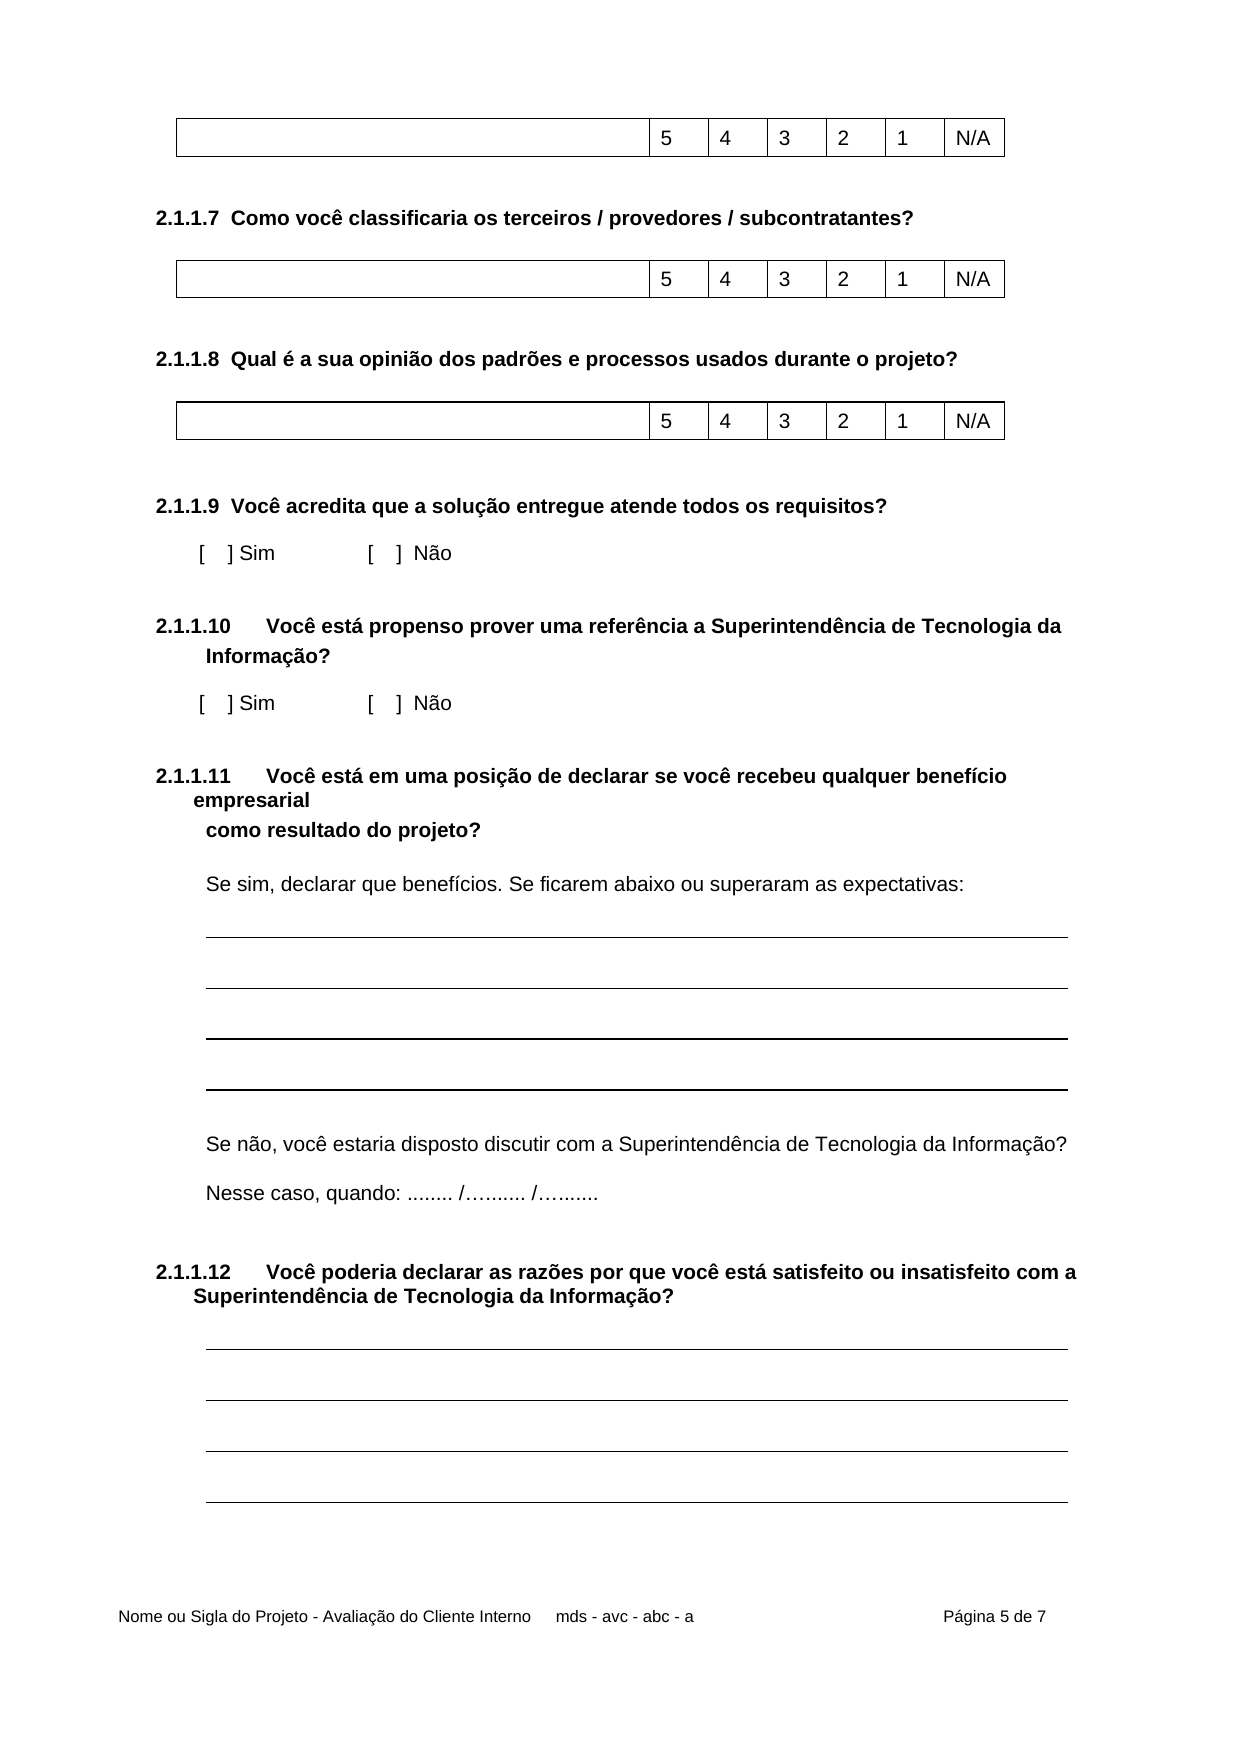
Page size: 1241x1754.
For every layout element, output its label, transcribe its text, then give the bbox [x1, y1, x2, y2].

table_header N/A [945, 403, 1004, 439]
table_header 5 [650, 261, 708, 297]
table_header 2 [827, 403, 885, 439]
subtitle Informação? [155, 644, 1122, 668]
text Se não, você estaria disposto discutir com a Superintendência de Tecnologia da Informação? [118, 1132, 1122, 1156]
subtitle como resultado do projeto? [155, 818, 1122, 842]
table_header 3 [768, 403, 826, 439]
table_header 3 [768, 261, 826, 297]
table_header 4 [709, 261, 767, 297]
table_header 4 [709, 403, 767, 439]
table_header 2 [827, 119, 885, 156]
table_header 1 [886, 403, 944, 439]
table_header N/A [945, 119, 1004, 156]
table_header 5 [650, 119, 708, 156]
text [ ] Sim [ ] Não [118, 541, 1122, 564]
subtitle Se sim, declarar que benefícios. Se ficarem abaixo ou superaram as expectativas: [118, 872, 1122, 896]
table_header [177, 403, 649, 439]
table_header 3 [768, 119, 826, 156]
subtitle Como você classificaria os terceiros / provedores / subcontratantes? [156, 206, 1122, 229]
table_header 1 [886, 261, 944, 297]
subtitle Você acredita que a solução entregue atende todos os requisitos? [156, 494, 1122, 518]
table_header 1 [886, 119, 944, 156]
table_header [177, 119, 649, 156]
table_header 4 [709, 119, 767, 156]
subtitle Qual é a sua opinião dos padrões e processos usados durante o projeto? [156, 347, 1122, 371]
table_header [177, 261, 649, 297]
subtitle Você está em uma posição de declarar se você recebeu qualquer benefício empresarial [156, 763, 1122, 811]
table_header N/A [945, 261, 1004, 297]
table_header 2 [827, 261, 885, 297]
subtitle Você poderia declarar as razões por que você está satisfeito ou insatisfeito com a Superintendência de Tecnologia da Informação? [156, 1260, 1122, 1308]
subtitle Nesse caso, quando: ........ /…....... /…....... [206, 1181, 1122, 1205]
text [ ] Sim [ ] Não [118, 691, 1122, 714]
table_header 5 [650, 403, 708, 439]
subtitle Você está propenso prover uma referência a Superintendência de Tecnologia da [156, 613, 1122, 637]
